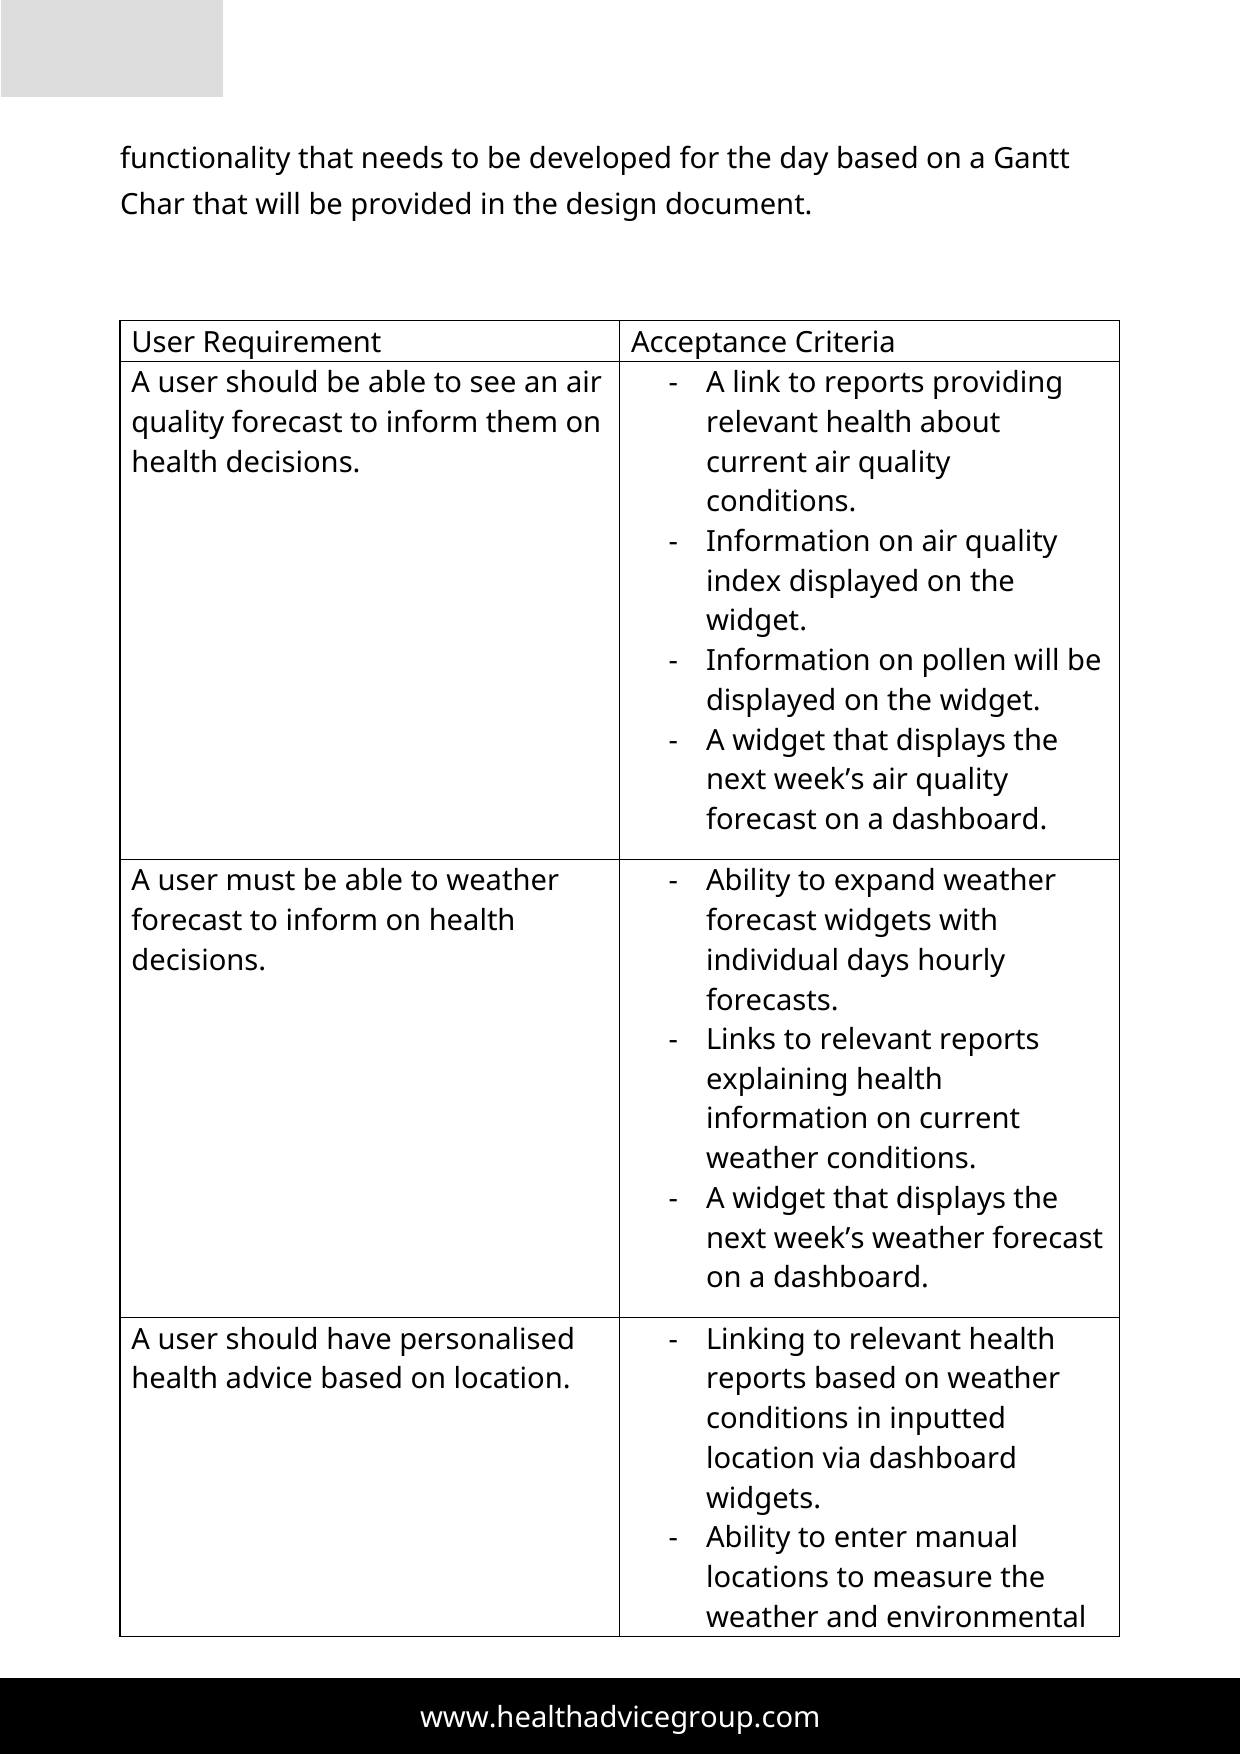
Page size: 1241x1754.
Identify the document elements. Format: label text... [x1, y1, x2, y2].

table_cell A user should be able to see an air quality forecast to inform them on health decisions. [121, 362, 619, 859]
table_cell Linking to relevant health reports based on weather conditions in inputted location via dashboard widgets. Ability to enter manual locations to measure the weather and environmental [620, 1318, 1119, 1636]
table_cell Ability to expand weather forecast widgets with individual days hourly forecasts. Links to relevant reports explaining health information on current weather conditions. A widget that displays the next week’s weather forecast on a dashboard. [620, 860, 1119, 1317]
table_header User Requirement [121, 321, 619, 361]
table_cell A link to reports providing relevant health about current air quality conditions. Information on air quality index displayed on the widget. Information on pollen will be displayed on the widget. A widget that displays the next week’s air quality forecast on a dashboard. [620, 362, 1119, 859]
table_cell A user must be able to weather forecast to inform on health decisions. [121, 860, 619, 1317]
text functionality that needs to be developed for the day based on a Gantt Char that will be provided in the design document. [120, 137, 1120, 223]
table_cell A user should have personalised health advice based on location. [121, 1318, 619, 1636]
table_header Acceptance Criteria [620, 321, 1119, 361]
